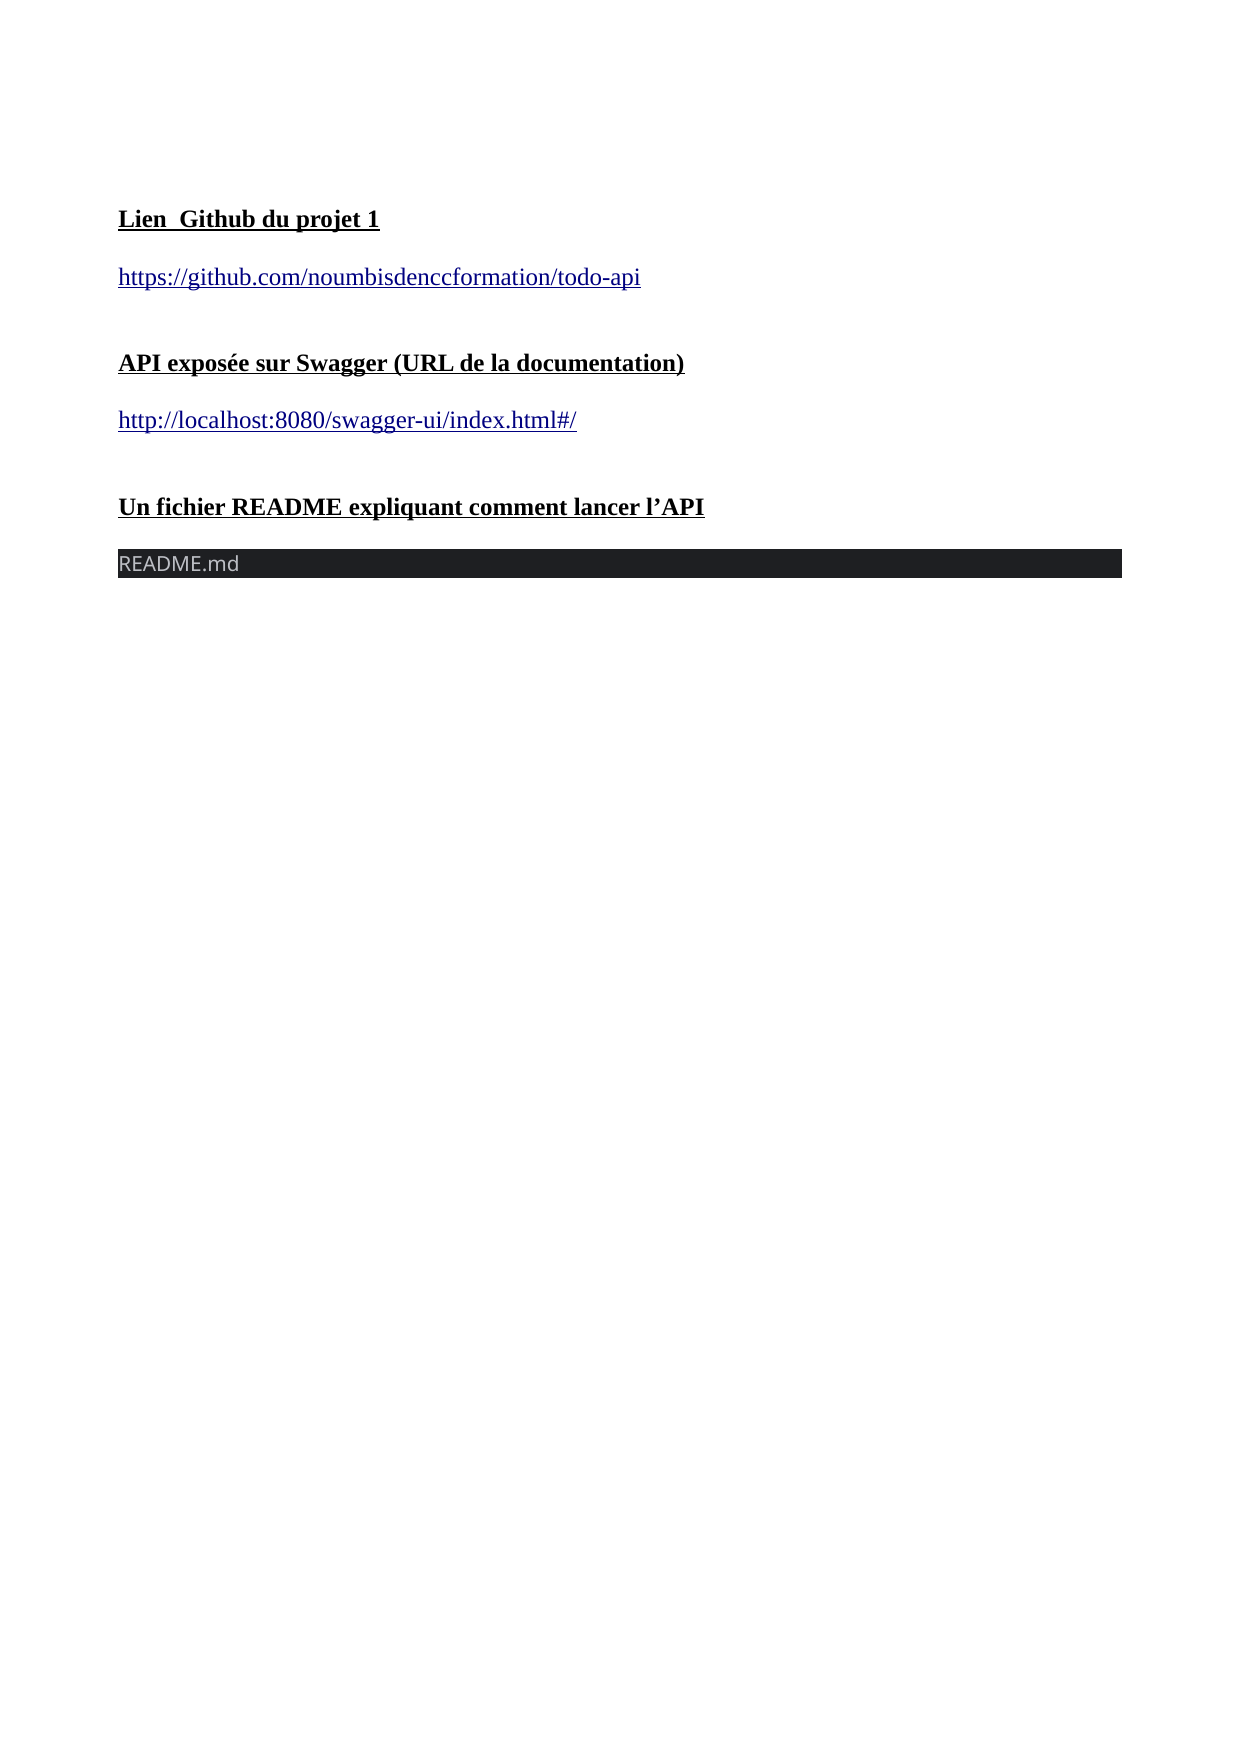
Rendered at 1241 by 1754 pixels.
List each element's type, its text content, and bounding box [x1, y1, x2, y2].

text http://localhost:8080/swagger-ui/index.html#/ [118, 406, 1122, 434]
text API exposée sur Swagger (URL de la documentation) [118, 348, 1122, 377]
text Lien Github du projet 1 [118, 204, 1122, 233]
text https://github.com/noumbisdenccformation/todo-api [118, 262, 1122, 291]
text Un fichier README expliquant comment lancer l’API [118, 492, 1122, 521]
text README.md [118, 549, 1122, 578]
